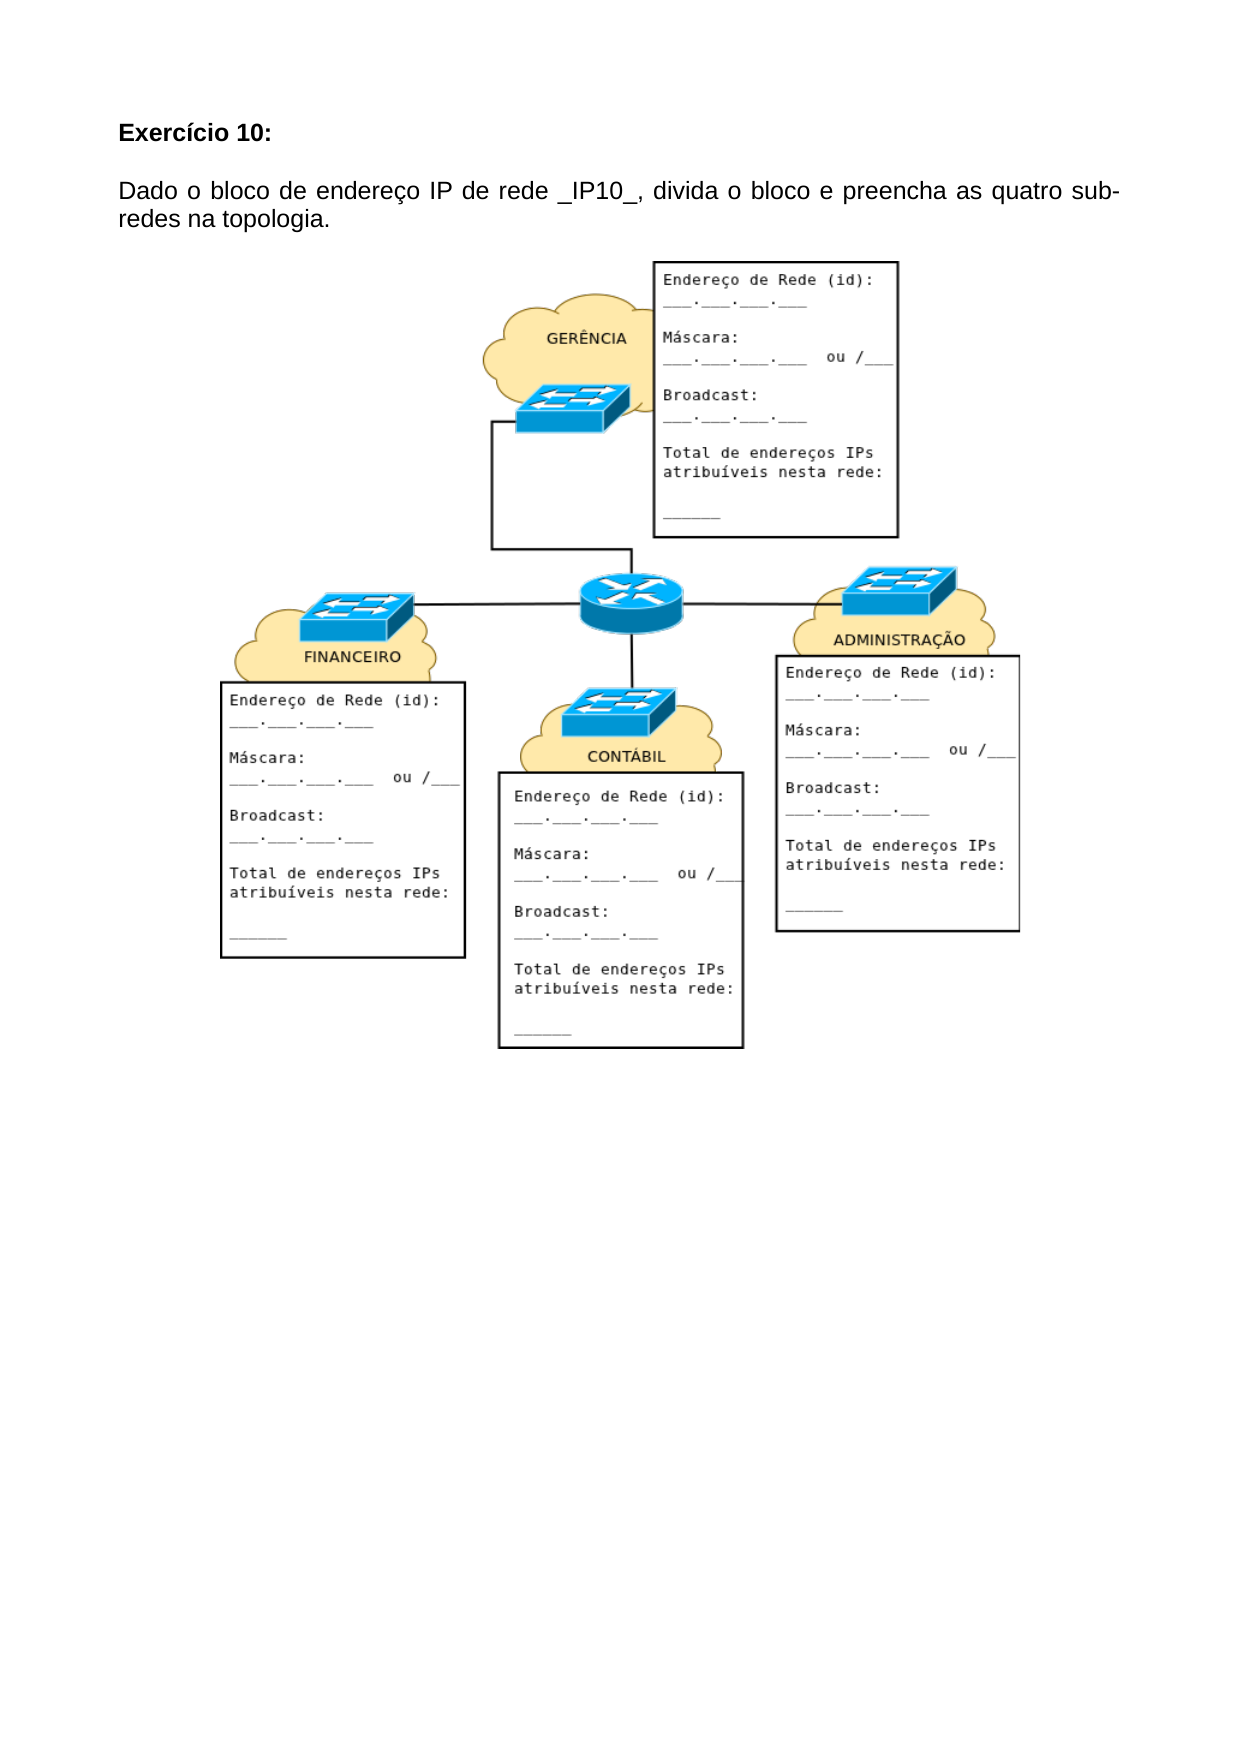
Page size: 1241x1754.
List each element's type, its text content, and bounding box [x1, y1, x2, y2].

text Exercício 10: [118, 118, 1122, 147]
text Dado o bloco de endereço IP de rede _IP10_, divida o bloco e preencha as quatro sub-redes na topologia. [118, 176, 1122, 233]
picture [220, 261, 1020, 1049]
